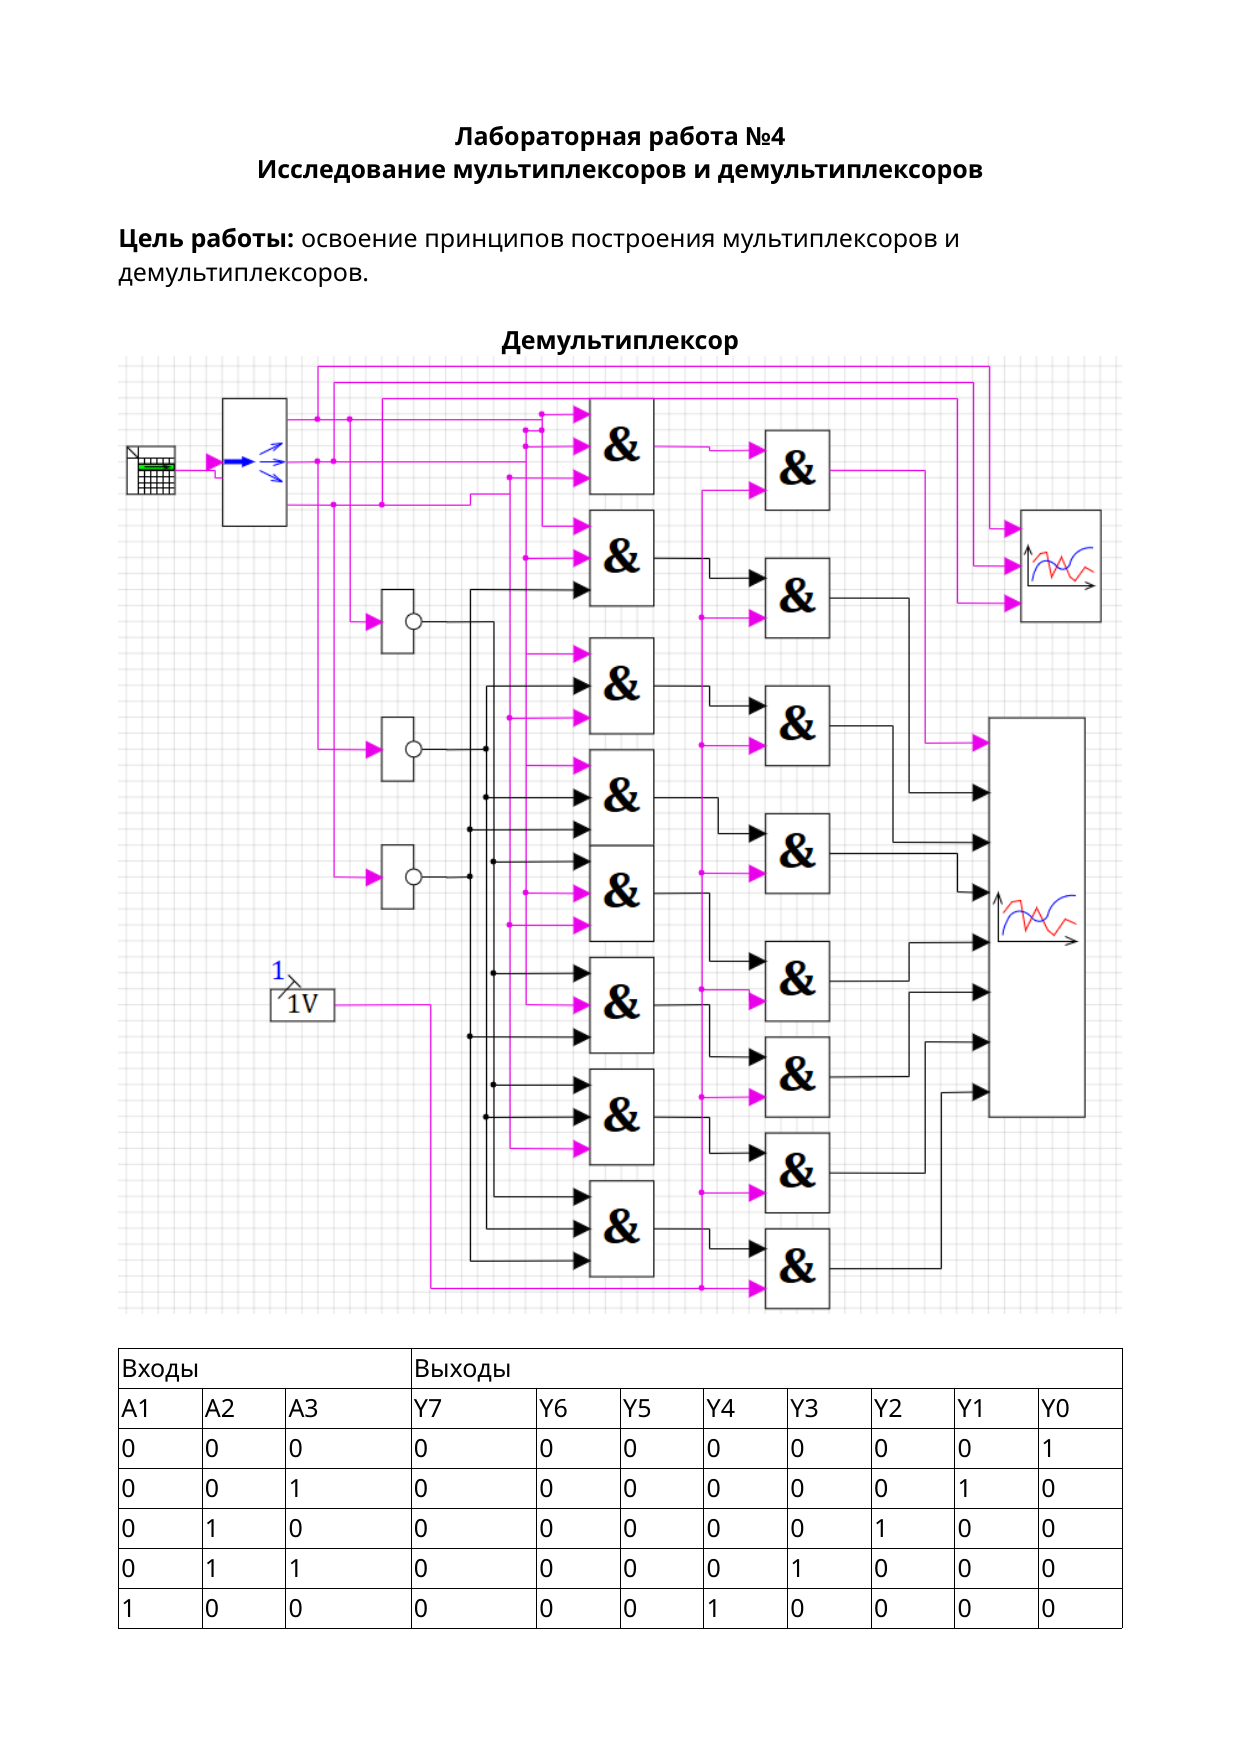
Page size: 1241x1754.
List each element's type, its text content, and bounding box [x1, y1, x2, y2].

table_cell Y4 [704, 1389, 787, 1428]
table_cell 1 [1039, 1429, 1122, 1468]
table_cell Y7 [412, 1389, 536, 1428]
table_cell 0 [955, 1549, 1038, 1588]
table_header Выходы [412, 1349, 1122, 1388]
table_cell 1 [203, 1509, 285, 1548]
table_cell 0 [203, 1469, 285, 1508]
table_cell 0 [788, 1509, 871, 1548]
text Исследование мультиплексоров и демультиплексоров [118, 152, 1122, 186]
picture [118, 356, 1123, 1314]
text Лабораторная работа №4 [118, 118, 1122, 152]
table_cell 0 [704, 1509, 787, 1548]
table_cell 0 [119, 1469, 202, 1508]
table_cell 1 [119, 1589, 202, 1628]
table_cell 0 [704, 1469, 787, 1508]
table_cell Y5 [621, 1389, 703, 1428]
table_cell 0 [788, 1429, 871, 1468]
table_cell 1 [704, 1589, 787, 1628]
table_cell 0 [621, 1589, 703, 1628]
table_cell 0 [537, 1589, 620, 1628]
table_cell 1 [872, 1509, 954, 1548]
table_cell 0 [412, 1549, 536, 1588]
table_cell 0 [412, 1509, 536, 1548]
table_cell 0 [119, 1549, 202, 1588]
table_cell 0 [621, 1469, 703, 1508]
text Демультиплексор [118, 322, 1122, 356]
table_cell 0 [704, 1549, 787, 1588]
table_cell 0 [119, 1429, 202, 1468]
table_cell 0 [203, 1589, 285, 1628]
table_cell Y1 [955, 1389, 1038, 1428]
table_cell 0 [537, 1549, 620, 1588]
table_cell 0 [788, 1589, 871, 1628]
table_cell 0 [621, 1549, 703, 1588]
table_cell Y3 [788, 1389, 871, 1428]
table_cell 1 [203, 1549, 285, 1588]
table_cell 0 [621, 1429, 703, 1468]
table_cell 0 [872, 1549, 954, 1588]
table_cell 0 [412, 1429, 536, 1468]
table_cell 0 [788, 1469, 871, 1508]
table_cell Y6 [537, 1389, 620, 1428]
table_cell 0 [955, 1509, 1038, 1548]
table_cell A2 [203, 1389, 285, 1428]
table_cell 0 [872, 1589, 954, 1628]
table_cell 0 [286, 1509, 411, 1548]
table_cell 0 [412, 1589, 536, 1628]
table_cell 0 [119, 1509, 202, 1548]
table_cell 1 [286, 1469, 411, 1508]
table_cell 0 [872, 1469, 954, 1508]
table_cell 0 [537, 1509, 620, 1548]
table_header Входы [119, 1349, 411, 1388]
table_cell Y2 [872, 1389, 954, 1428]
table_cell 0 [412, 1469, 536, 1508]
table_cell 0 [1039, 1509, 1122, 1548]
table_cell 0 [704, 1429, 787, 1468]
table_cell Y0 [1039, 1389, 1122, 1428]
table_cell 1 [286, 1549, 411, 1588]
table_cell 0 [872, 1429, 954, 1468]
table_cell 0 [537, 1469, 620, 1508]
table_cell 0 [286, 1589, 411, 1628]
table_cell 0 [1039, 1549, 1122, 1588]
table_cell 0 [955, 1589, 1038, 1628]
table_cell 0 [537, 1429, 620, 1468]
table_cell 0 [621, 1509, 703, 1548]
table_cell 0 [203, 1429, 285, 1468]
table_cell 1 [955, 1469, 1038, 1508]
table_cell 1 [788, 1549, 871, 1588]
table_cell 0 [1039, 1589, 1122, 1628]
table_cell 0 [286, 1429, 411, 1468]
table_cell A1 [119, 1389, 202, 1428]
table_cell 0 [1039, 1469, 1122, 1508]
table_cell 0 [955, 1429, 1038, 1468]
text Цель работы: освоение принципов построения мультиплексоров и демультиплексоров. [118, 220, 1122, 288]
table_cell A3 [286, 1389, 411, 1428]
